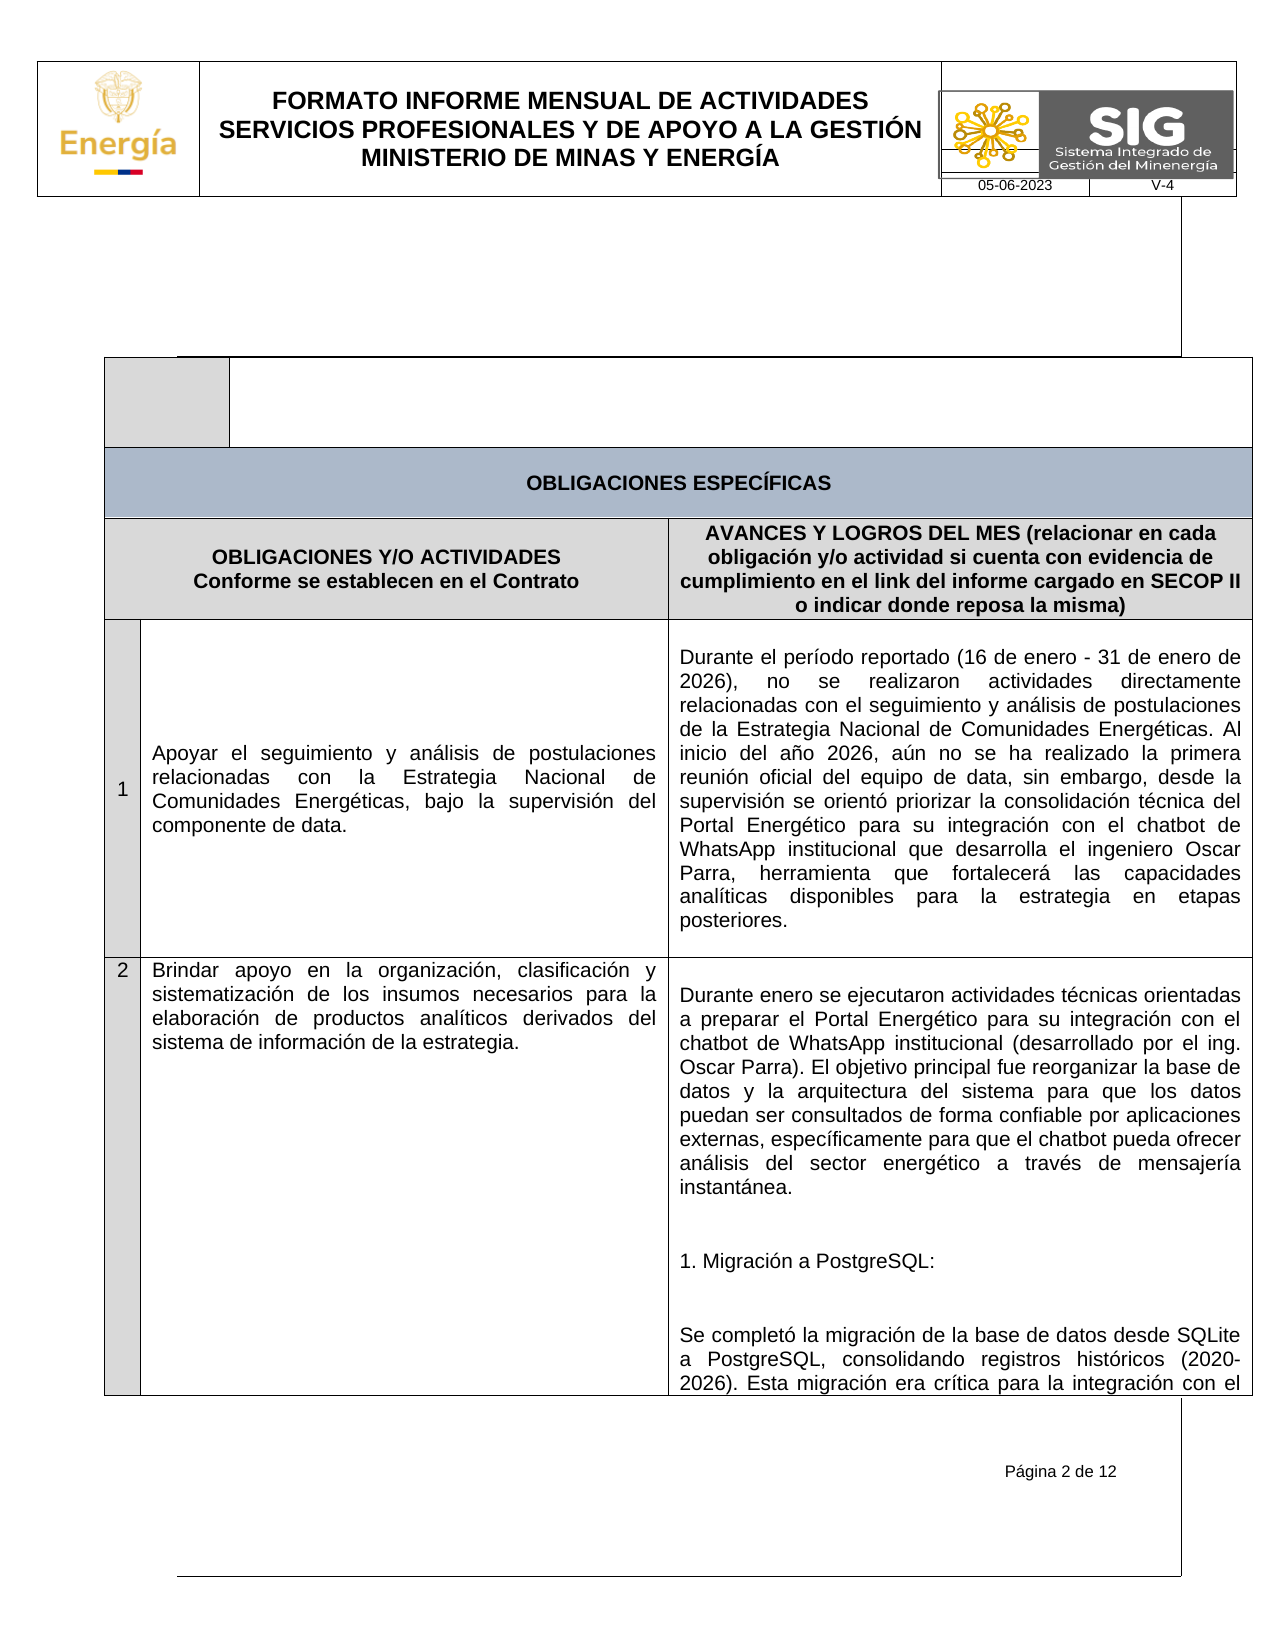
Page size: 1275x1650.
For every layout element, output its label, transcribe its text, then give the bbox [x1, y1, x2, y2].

table_cell 2 [105, 958, 140, 1395]
table_cell [230, 358, 1252, 447]
table_cell AVANCES Y LOGROS DEL MES (relacionar en cada obligación y/o actividad si cuenta con evidencia de cumplimiento en el link del informe cargado en SECOP II o indicar donde reposa la misma) [669, 519, 1252, 619]
table_cell Apoyar el seguimiento y análisis de postulaciones relacionadas con la Estrategia Nacional de Comunidades Energéticas, bajo la supervisión del componente de data. [141, 620, 668, 957]
table_cell Durante el período reportado (16 de enero - 31 de enero de 2026), no se realizaron actividades directamente relacionadas con el seguimiento y análisis de postulaciones de la Estrategia Nacional de Comunidades Energéticas. Al inicio del año 2026, aún no se ha realizado la primera reunión oficial del equipo de data, sin embargo, desde la supervisión se orientó priorizar la consolidación técnica del Portal Energético para su integración con el chatbot de WhatsApp institucional que desarrolla el ingeniero Oscar Parra, herramienta que fortalecerá las capacidades analíticas disponibles para la estrategia en etapas posteriores. [669, 620, 1252, 957]
table_cell OBLIGACIONES ESPECÍFICAS [105, 448, 1252, 517]
table_cell OBLIGACIONES Y/O ACTIVIDADES Conforme se establecen en el Contrato [105, 519, 668, 619]
table_cell 1 [105, 620, 140, 957]
table_cell [105, 358, 229, 447]
table_cell Durante enero se ejecutaron actividades técnicas orientadas a preparar el Portal Energético para su integración con el chatbot de WhatsApp institucional (desarrollado por el ing. Oscar Parra). El objetivo principal fue reorganizar la base de datos y la arquitectura del sistema para que los datos puedan ser consultados de forma confiable por aplicaciones externas, específicamente para que el chatbot pueda ofrecer análisis del sector energético a través de mensajería instantánea. 1. Migración a PostgreSQL: Se completó la migración de la base de datos desde SQLite a PostgreSQL, consolidando registros históricos (2020-2026). Esta migración era crítica para la integración con el chatbot porque PostgreSQL permite Múltiples conexiones simultáneas (portal + chatbot + otros usuarios), Consultas complejas más rápidas (necesarias para respuestas en tiempo real en WhatsApp) y Mayor estabilidad bajo carga concurrente. 2. Reorganización arquitectónica (16 servicios especializados): Se reestructuró el código creando 16 módulos especializados que encapsulan consultas y cálculos, reutilizables tanto por el portal como por la futura API del chatbot: MetricsCalculator (cálculos estandarizados) GenerationService, HydrologyService, RestrictionsService IndicatorsService (indicadores con tendencias automáticas) 11 servicios adicionales Esto evita duplicar código y garantiza que portal y chatbot entreguen información consistente. 3. Continuidad del asistente conversacional de IA y del modelo de predicción implementado el año pasado: Se mantuvo operativo el asistente de inteligencia artificial implementado en diciembre (Llama 3.3 70B vía Groq), migrándolo exitosamente a PostgreSQL para consultar los registros históricos. El asistente continúa disponible como widget flotante en todas las páginas del portal. [669, 958, 1252, 1395]
table_cell Brindar apoyo en la organización, clasificación y sistematización de los insumos necesarios para la elaboración de productos analíticos derivados del sistema de información de la estrategia. [141, 958, 668, 1395]
